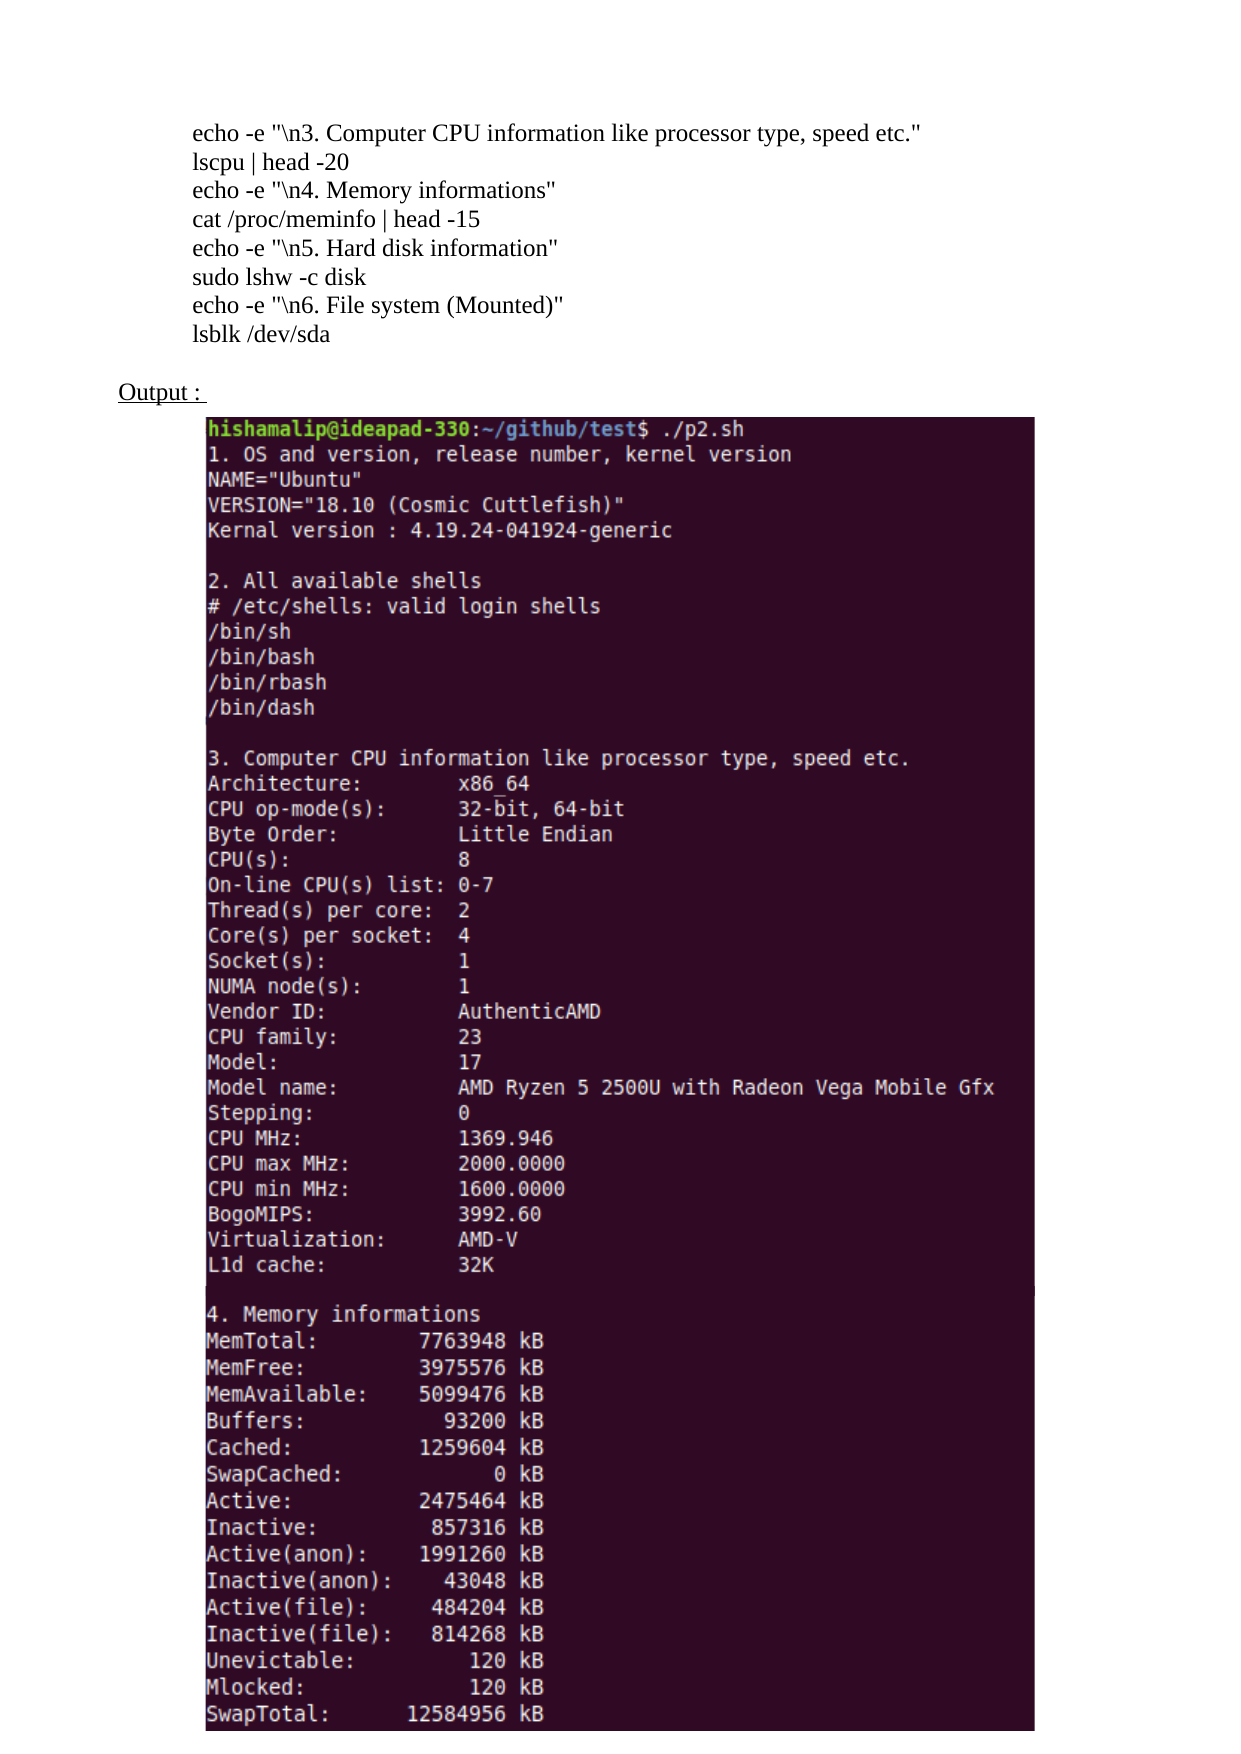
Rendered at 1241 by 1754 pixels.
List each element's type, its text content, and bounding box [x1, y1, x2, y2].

text sudo lshw -c disk [118, 262, 1122, 291]
text cat /proc/meminfo | head -15 [118, 204, 1122, 233]
text echo -e "\n3. Computer CPU information like processor type, speed etc." [118, 118, 1122, 147]
text Output : [118, 377, 1122, 406]
text lscpu | head -20 [118, 147, 1122, 176]
text lsblk /dev/sda [118, 319, 1122, 348]
text echo -e "\n5. Hard disk information" [118, 233, 1122, 262]
text echo -e "\n6. File system (Mounted)" [118, 291, 1122, 319]
text echo -e "\n4. Memory informations" [118, 176, 1122, 204]
picture [205, 417, 1035, 1731]
